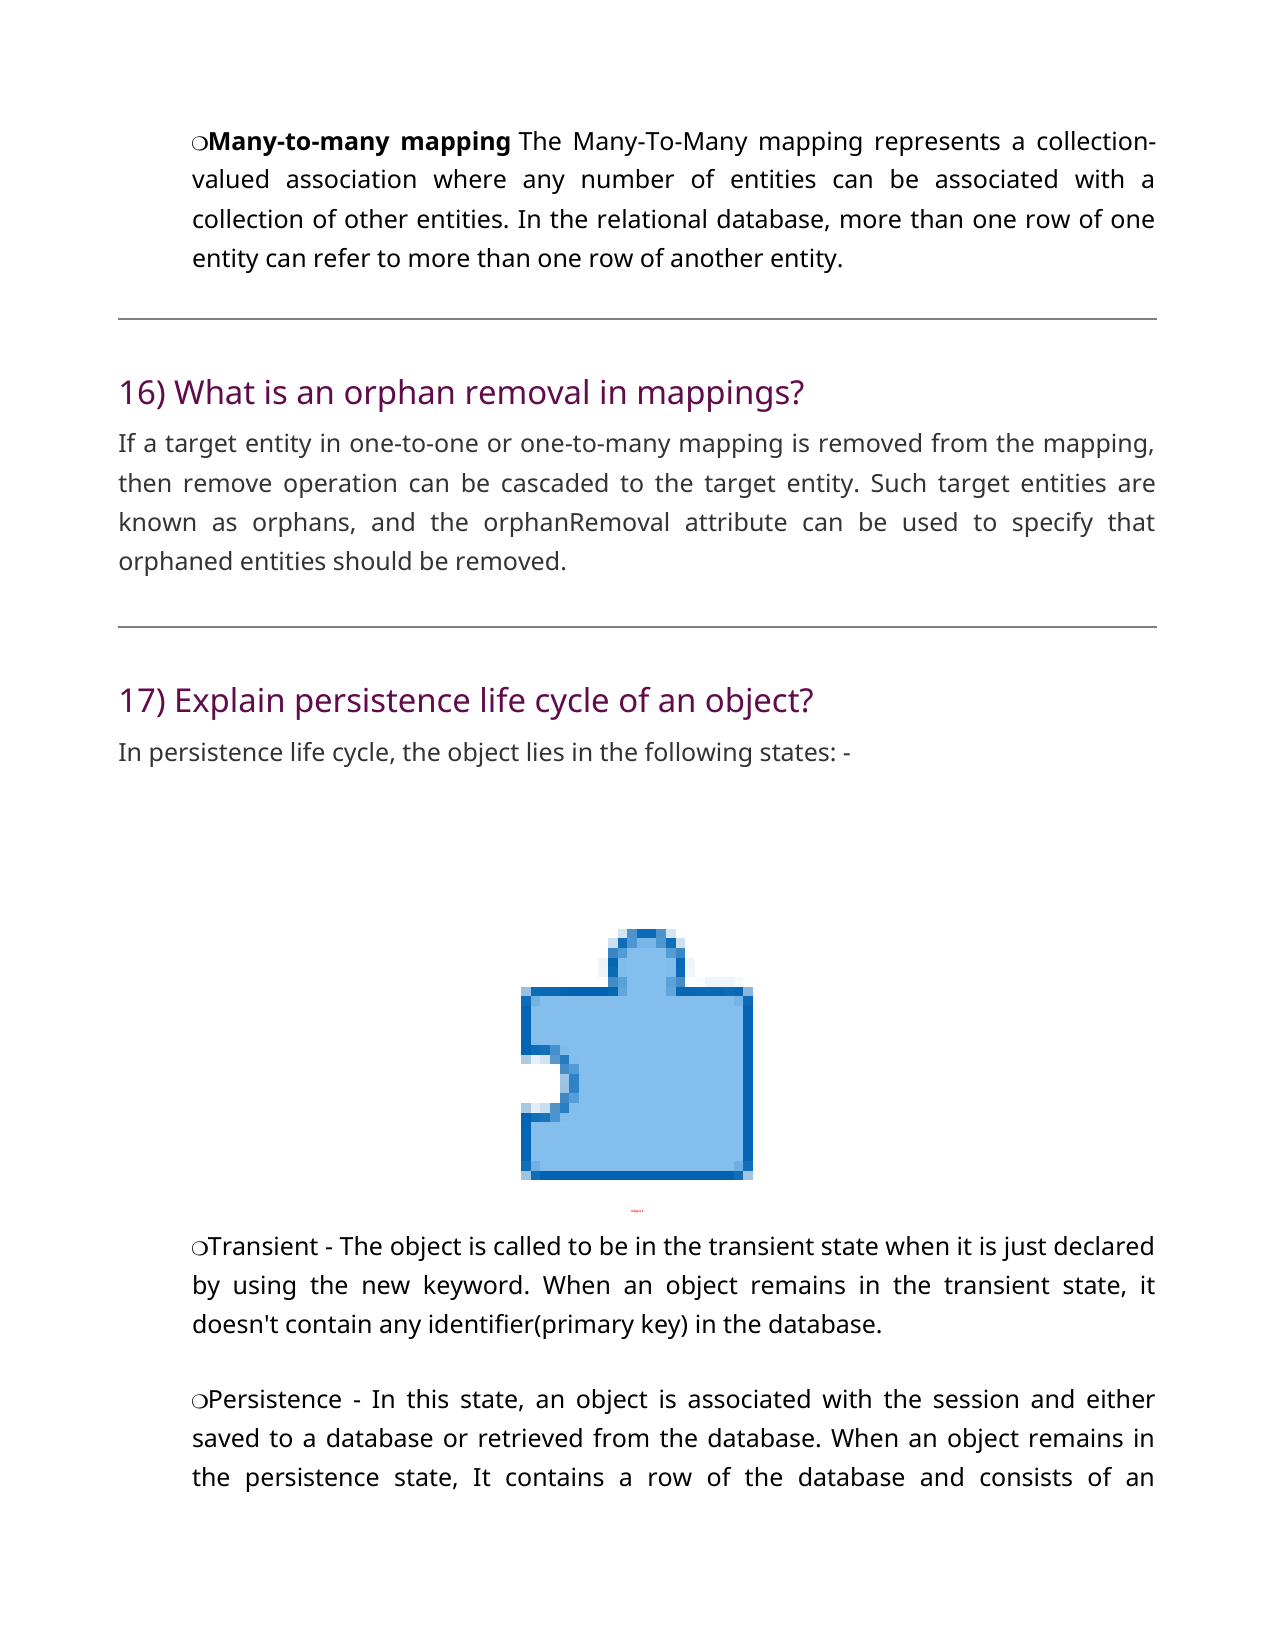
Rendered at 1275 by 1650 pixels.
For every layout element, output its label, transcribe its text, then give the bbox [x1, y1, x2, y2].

list Transient - The object is called to be in the transient state when it is just declared by using the new keyword. When an object remains in the transient state, it doesn't contain any identifier(primary key) in the database. [118, 1223, 1157, 1341]
list Many-to-many mapping The Many-To-Many mapping represents a collection-valued association where any number of entities can be associated with a collection of other entities. In the relational database, more than one row of one entity can refer to more than one row of another entity. [118, 118, 1157, 274]
text In persistence life cycle, the object lies in the following states: - [118, 734, 1157, 769]
text If a target entity in one-to-one or one-to-many mapping is removed from the mapping, then remove operation can be cascaded to the target entity. Such target entities are known as orphans, and the orphanRemoval attribute can be used to specify that orphaned entities should be removed. [118, 426, 1157, 578]
subtitle 17) Explain persistence life cycle of an object? [118, 677, 1157, 722]
list Persistence - In this state, an object is associated with the session and either saved to a database or retrieved from the database. When an object remains in the persistence state, It contains a row of the database and consists of an [118, 1376, 1157, 1494]
subtitle 16) What is an orphan removal in mappings? [118, 369, 1157, 414]
